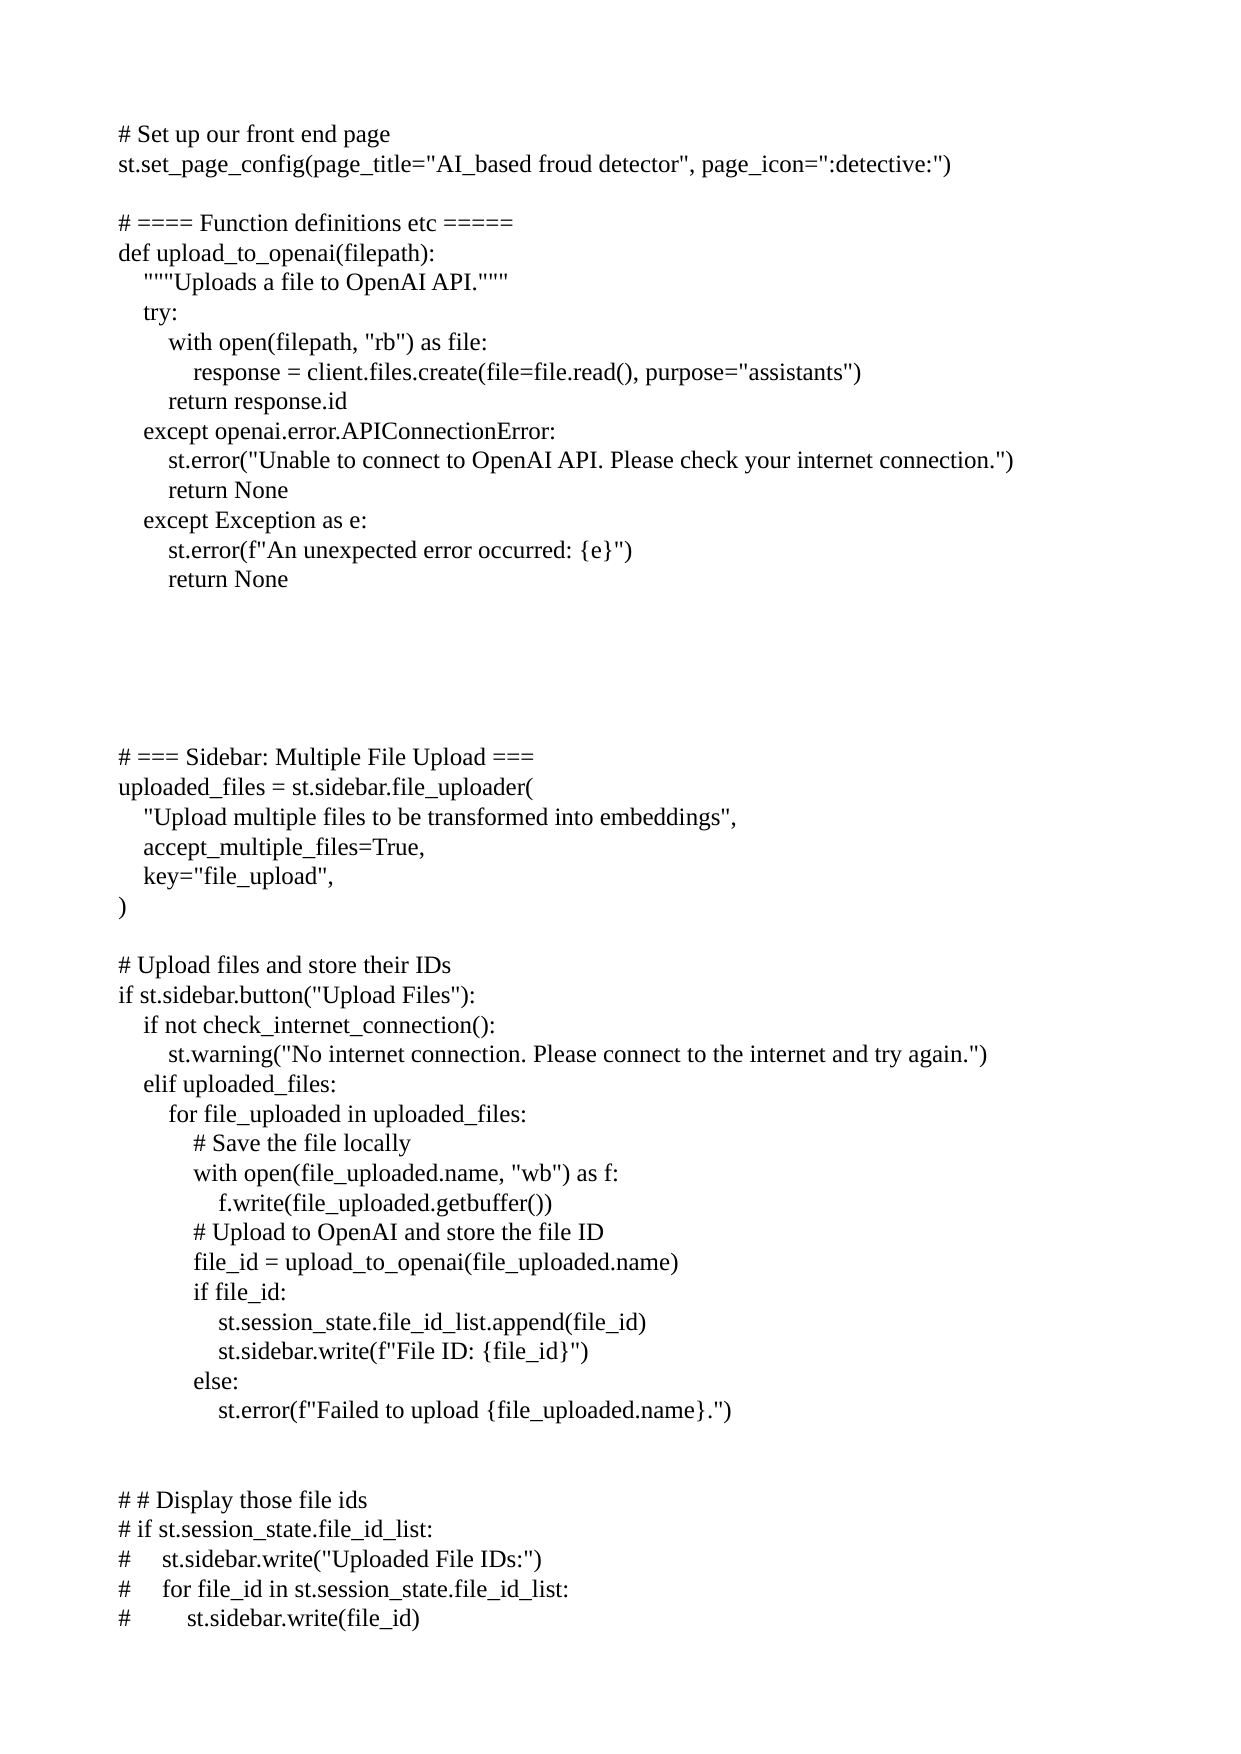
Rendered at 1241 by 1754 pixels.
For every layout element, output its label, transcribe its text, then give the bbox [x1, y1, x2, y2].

text # Set up our front end page [118, 118, 1122, 148]
text st.sidebar.write(f"File ID: {file_id}") [118, 1335, 1122, 1365]
text st.session_state.file_id_list.append(file_id) [118, 1306, 1122, 1335]
text st.error(f"Failed to upload {file_uploaded.name}.") [118, 1395, 1122, 1424]
text key="file_upload", [118, 860, 1122, 890]
text # Upload files and store their IDs [118, 949, 1122, 979]
text # Upload to OpenAI and store the file ID [118, 1217, 1122, 1246]
text # for file_id in st.session_state.file_id_list: [118, 1573, 1122, 1602]
text response = client.files.create(file=file.read(), purpose="assistants") [118, 356, 1122, 385]
text st.set_page_config(page_title="AI_based froud detector", page_icon=":detective:") [118, 148, 1122, 177]
text except openai.error.APIConnectionError: [118, 415, 1122, 445]
text st.error("Unable to connect to OpenAI API. Please check your internet connection.") [118, 445, 1122, 474]
text else: [118, 1365, 1122, 1395]
text return None [118, 563, 1122, 593]
text "Upload multiple files to be transformed into embeddings", [118, 801, 1122, 831]
text st.warning("No internet connection. Please connect to the internet and try again.") [118, 1038, 1122, 1068]
text return response.id [118, 385, 1122, 415]
text def upload_to_openai(filepath): [118, 237, 1122, 267]
text try: [118, 296, 1122, 326]
text # === Sidebar: Multiple File Upload === [118, 742, 1122, 771]
text # st.sidebar.write("Uploaded File IDs:") [118, 1543, 1122, 1573]
text # # Display those file ids [118, 1484, 1122, 1513]
text accept_multiple_files=True, [118, 831, 1122, 860]
text st.error(f"An unexpected error occurred: {e}") [118, 534, 1122, 563]
text # st.sidebar.write(file_id) [118, 1602, 1122, 1632]
text f.write(file_uploaded.getbuffer()) [118, 1187, 1122, 1217]
text # Save the file locally [118, 1127, 1122, 1157]
text uploaded_files = st.sidebar.file_uploader( [118, 771, 1122, 801]
text # if st.session_state.file_id_list: [118, 1513, 1122, 1543]
text with open(filepath, "rb") as file: [118, 326, 1122, 356]
text except Exception as e: [118, 504, 1122, 534]
text if st.sidebar.button("Upload Files"): [118, 979, 1122, 1009]
text # ==== Function definitions etc ===== [118, 207, 1122, 237]
text if not check_internet_connection(): [118, 1009, 1122, 1038]
text for file_uploaded in uploaded_files: [118, 1098, 1122, 1127]
text ) [118, 890, 1122, 920]
text return None [118, 474, 1122, 504]
text file_id = upload_to_openai(file_uploaded.name) [118, 1246, 1122, 1276]
text """Uploads a file to OpenAI API.""" [118, 267, 1122, 296]
text if file_id: [118, 1276, 1122, 1306]
text with open(file_uploaded.name, "wb") as f: [118, 1157, 1122, 1187]
text elif uploaded_files: [118, 1068, 1122, 1098]
